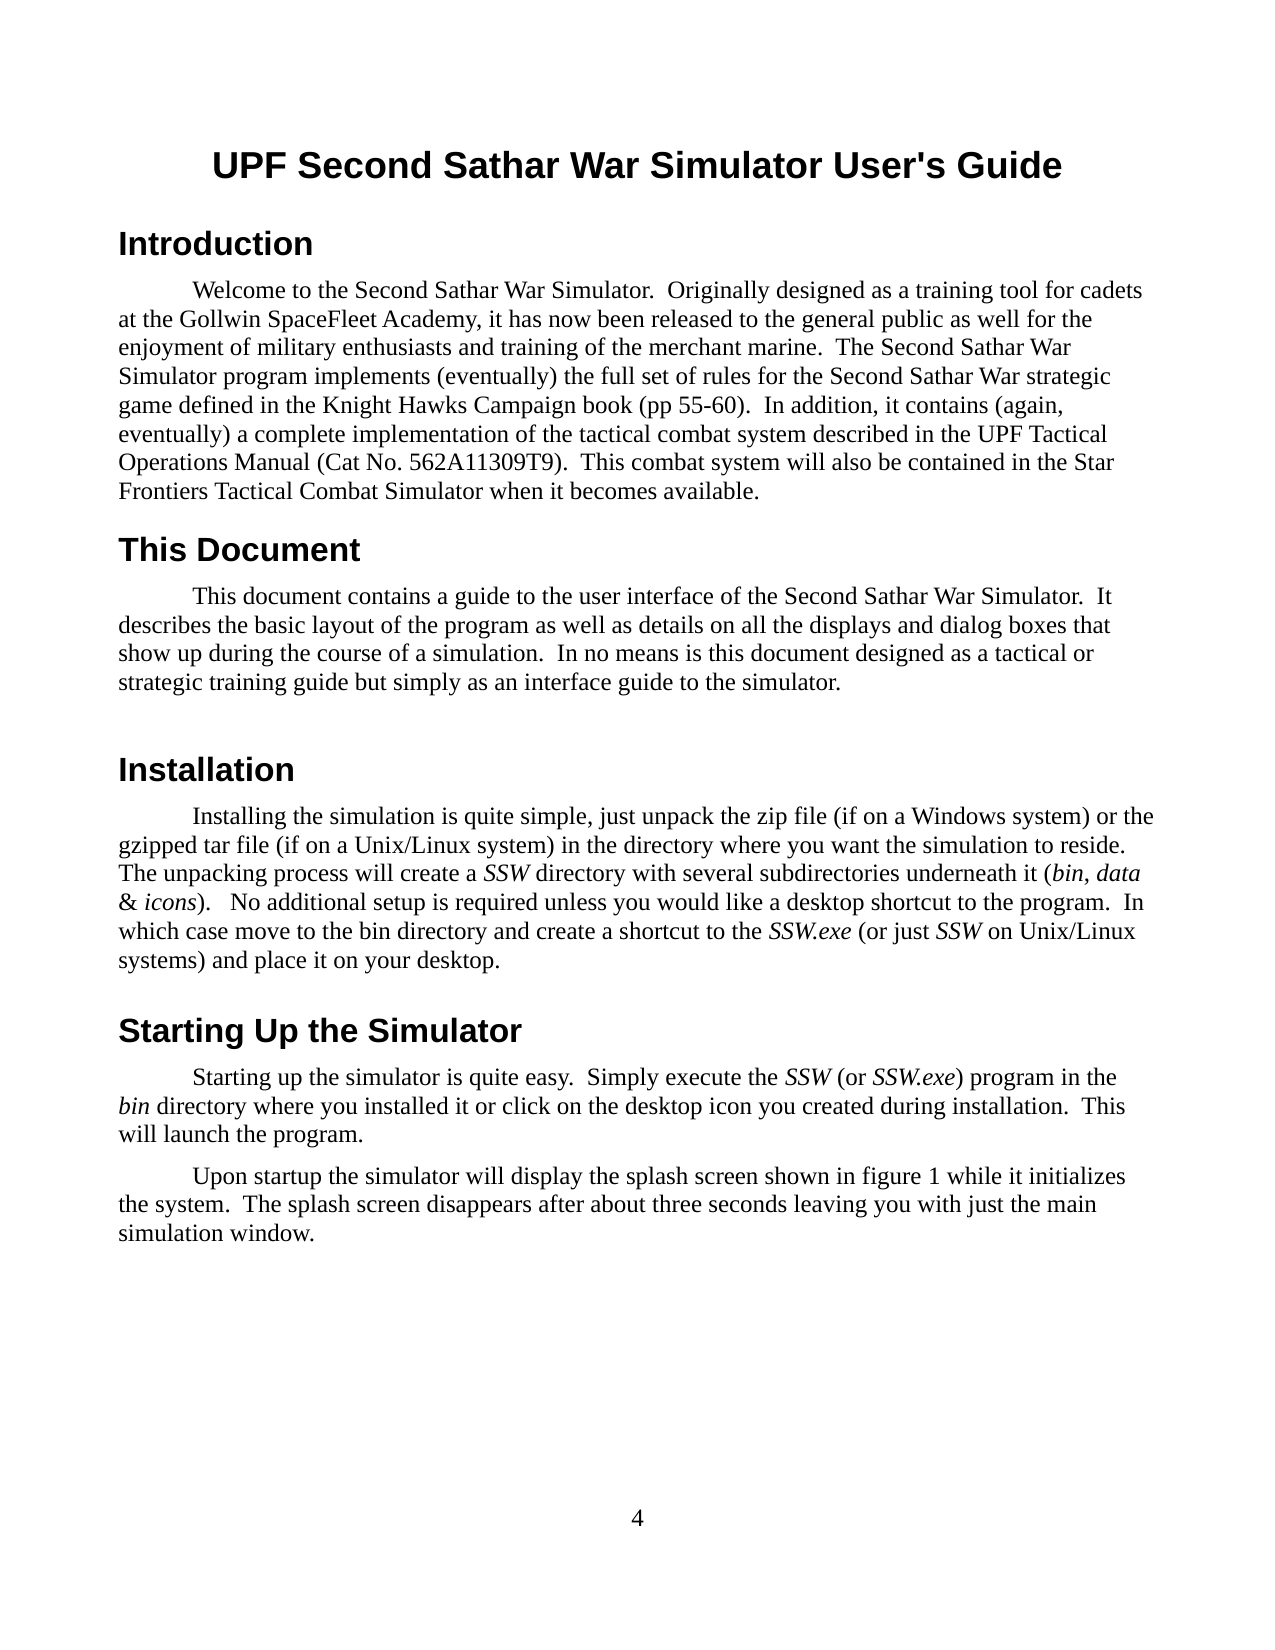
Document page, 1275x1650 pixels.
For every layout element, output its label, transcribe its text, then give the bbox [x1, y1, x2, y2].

text Upon startup the simulator will display the splash screen shown in figure 1 while it initializes the system. The splash screen disappears after about three seconds leaving you with just the main simulation window. [118, 1161, 1157, 1247]
text Welcome to the Second Sathar War Simulator. Originally designed as a training tool for cadets at the Gollwin SpaceFleet Academy, it has now been released to the general public as well for the enjoyment of military enthusiasts and training of the merchant marine. The Second Sathar War Simulator program implements (eventually) the full set of rules for the Second Sathar War strategic game defined in the Knight Hawks Campaign book (pp 55-60). In addition, it contains (again, eventually) a complete implementation of the tactical combat system described in the UPF Tactical Operations Manual (Cat No. 562A11309T9). This combat system will also be contained in the Star Frontiers Tactical Combat Simulator when it becomes available. [118, 275, 1157, 505]
subtitle Installation [118, 750, 1157, 788]
text Installing the simulation is quite simple, just unpack the zip file (if on a Windows system) or the gzipped tar file (if on a Unix/Linux system) in the directory where you want the simulation to reside. The unpacking process will create a SSW directory with several subdirectories underneath it (bin, data & icons). No additional setup is required unless you would like a desktop shortcut to the program. In which case move to the bin directory and create a shortcut to the SSW.exe (or just SSW on Unix/Linux systems) and place it on your desktop. [118, 801, 1157, 973]
subtitle Starting Up the Simulator [118, 1011, 1157, 1049]
text This document contains a guide to the user interface of the Second Sathar War Simulator. It describes the basic layout of the program as well as details on all the displays and dialog boxes that show up during the course of a simulation. In no means is this document designed as a tactical or strategic training guide but simply as an interface guide to the simulator. [118, 581, 1157, 696]
subtitle Introduction [118, 224, 1157, 262]
subtitle UPF Second Sathar War Simulator User's Guide [118, 143, 1157, 186]
text Starting up the simulator is quite easy. Simply execute the SSW (or SSW.exe) program in the bin directory where you installed it or click on the desktop icon you created during installation. This will launch the program. [118, 1062, 1157, 1148]
subtitle This Document [118, 530, 1157, 568]
